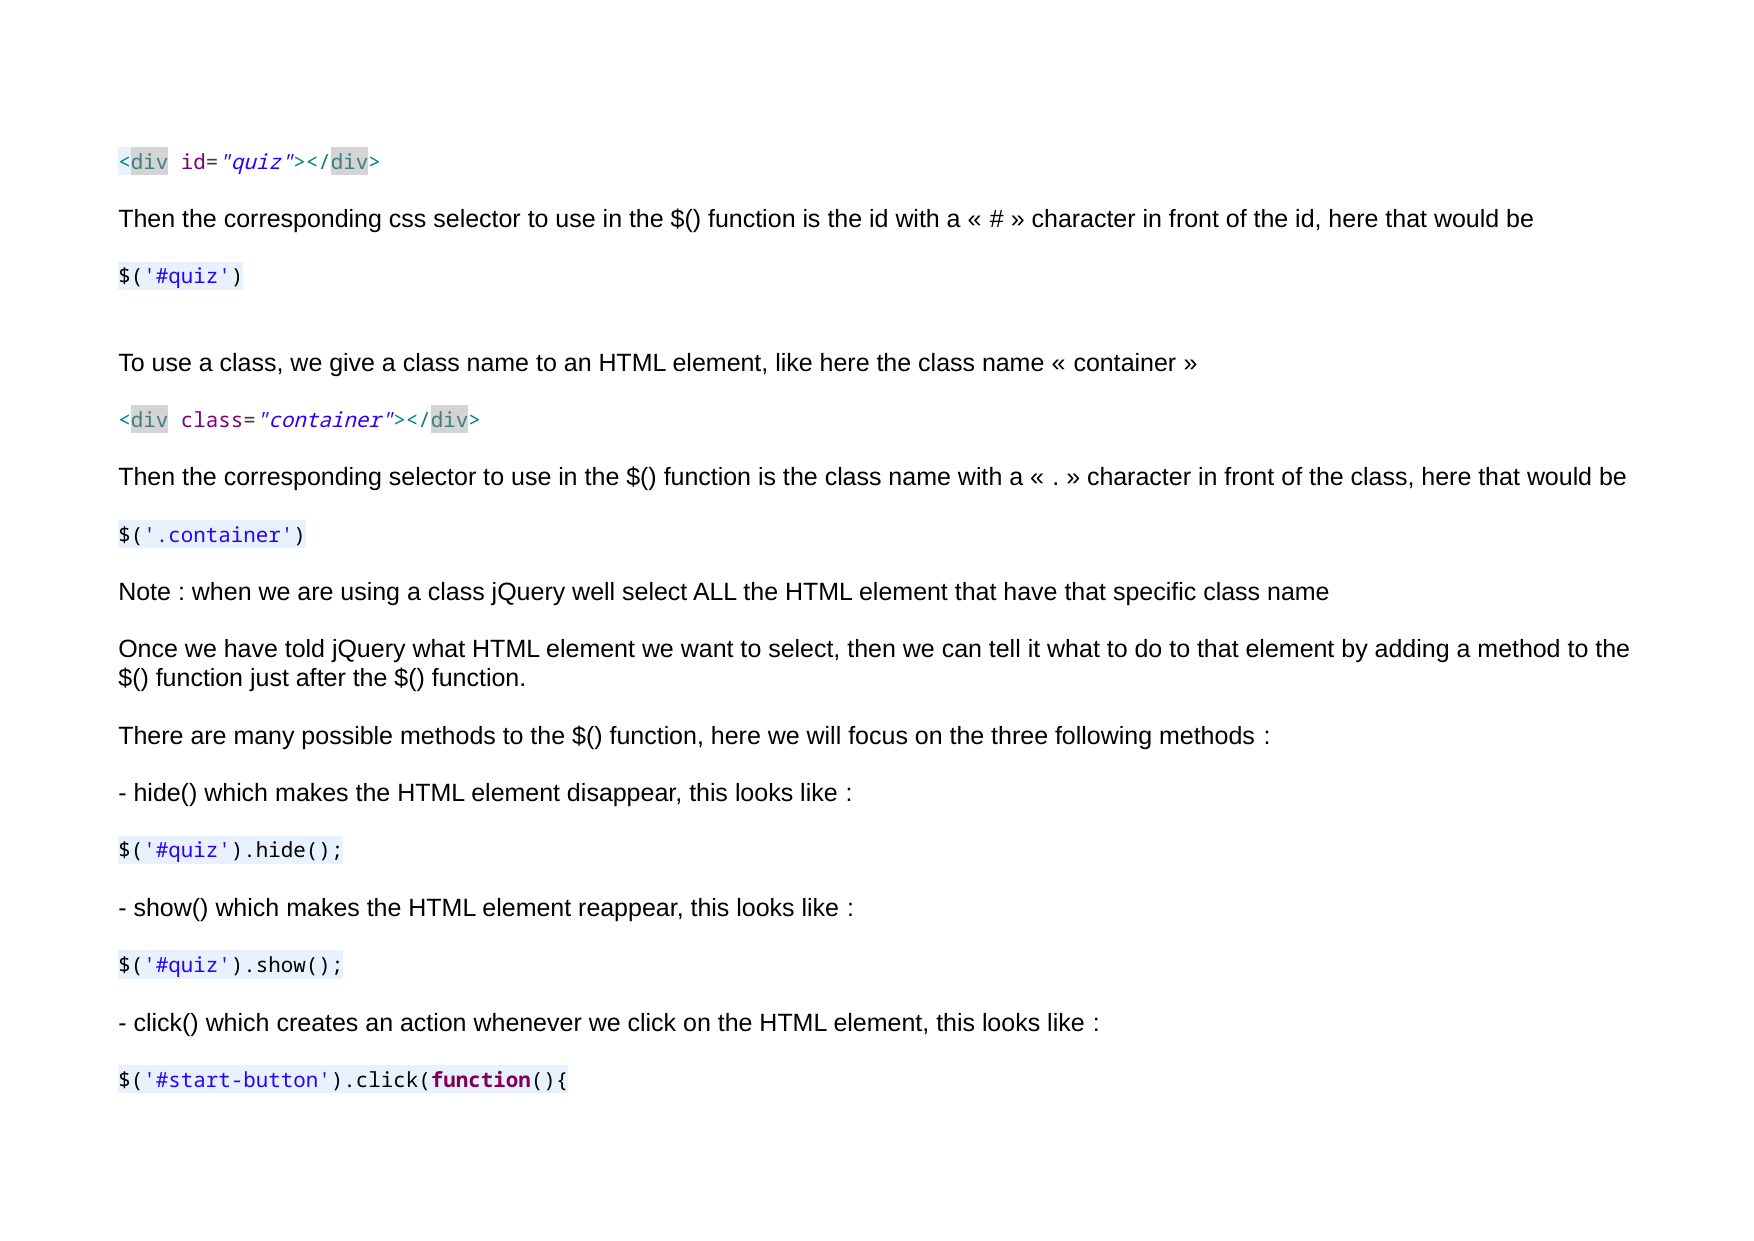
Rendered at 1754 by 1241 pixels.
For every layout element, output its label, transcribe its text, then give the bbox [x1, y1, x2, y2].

text $('#start-button').click(function(){ [118, 1065, 1636, 1093]
text To use a class, we give a class name to an HTML element, like here the class name « container » [118, 347, 1636, 376]
text $('#quiz').show(); [118, 950, 1636, 979]
text - hide() which makes the HTML element disappear, this looks like : [118, 778, 1636, 807]
text There are many possible methods to the $() function, here we will focus on the three following methods : [118, 721, 1636, 749]
text - click() which creates an action whenever we click on the HTML element, this looks like : [118, 1007, 1636, 1036]
text Then the corresponding selector to use in the $() function is the class name with a « . » character in front of the class, here that would be [118, 462, 1636, 491]
text Note : when we are using a class jQuery well select ALL the HTML element that have that specific class name [118, 577, 1636, 606]
text $('#quiz').hide(); [118, 836, 1636, 864]
text <div id="quiz"></div> [118, 147, 1636, 175]
text - show() which makes the HTML element reappear, this looks like : [118, 893, 1636, 922]
text Then the corresponding css selector to use in the $() function is the id with a « # » character in front of the id, here that would be [118, 204, 1636, 233]
text <div class="container"></div> [118, 405, 1636, 433]
text $('#quiz') [118, 262, 1636, 290]
text $('.container') [118, 520, 1636, 548]
text Once we have told jQuery what HTML element we want to select, then we can tell it what to do to that element by adding a method to the $() function just after the $() function. [118, 634, 1636, 692]
